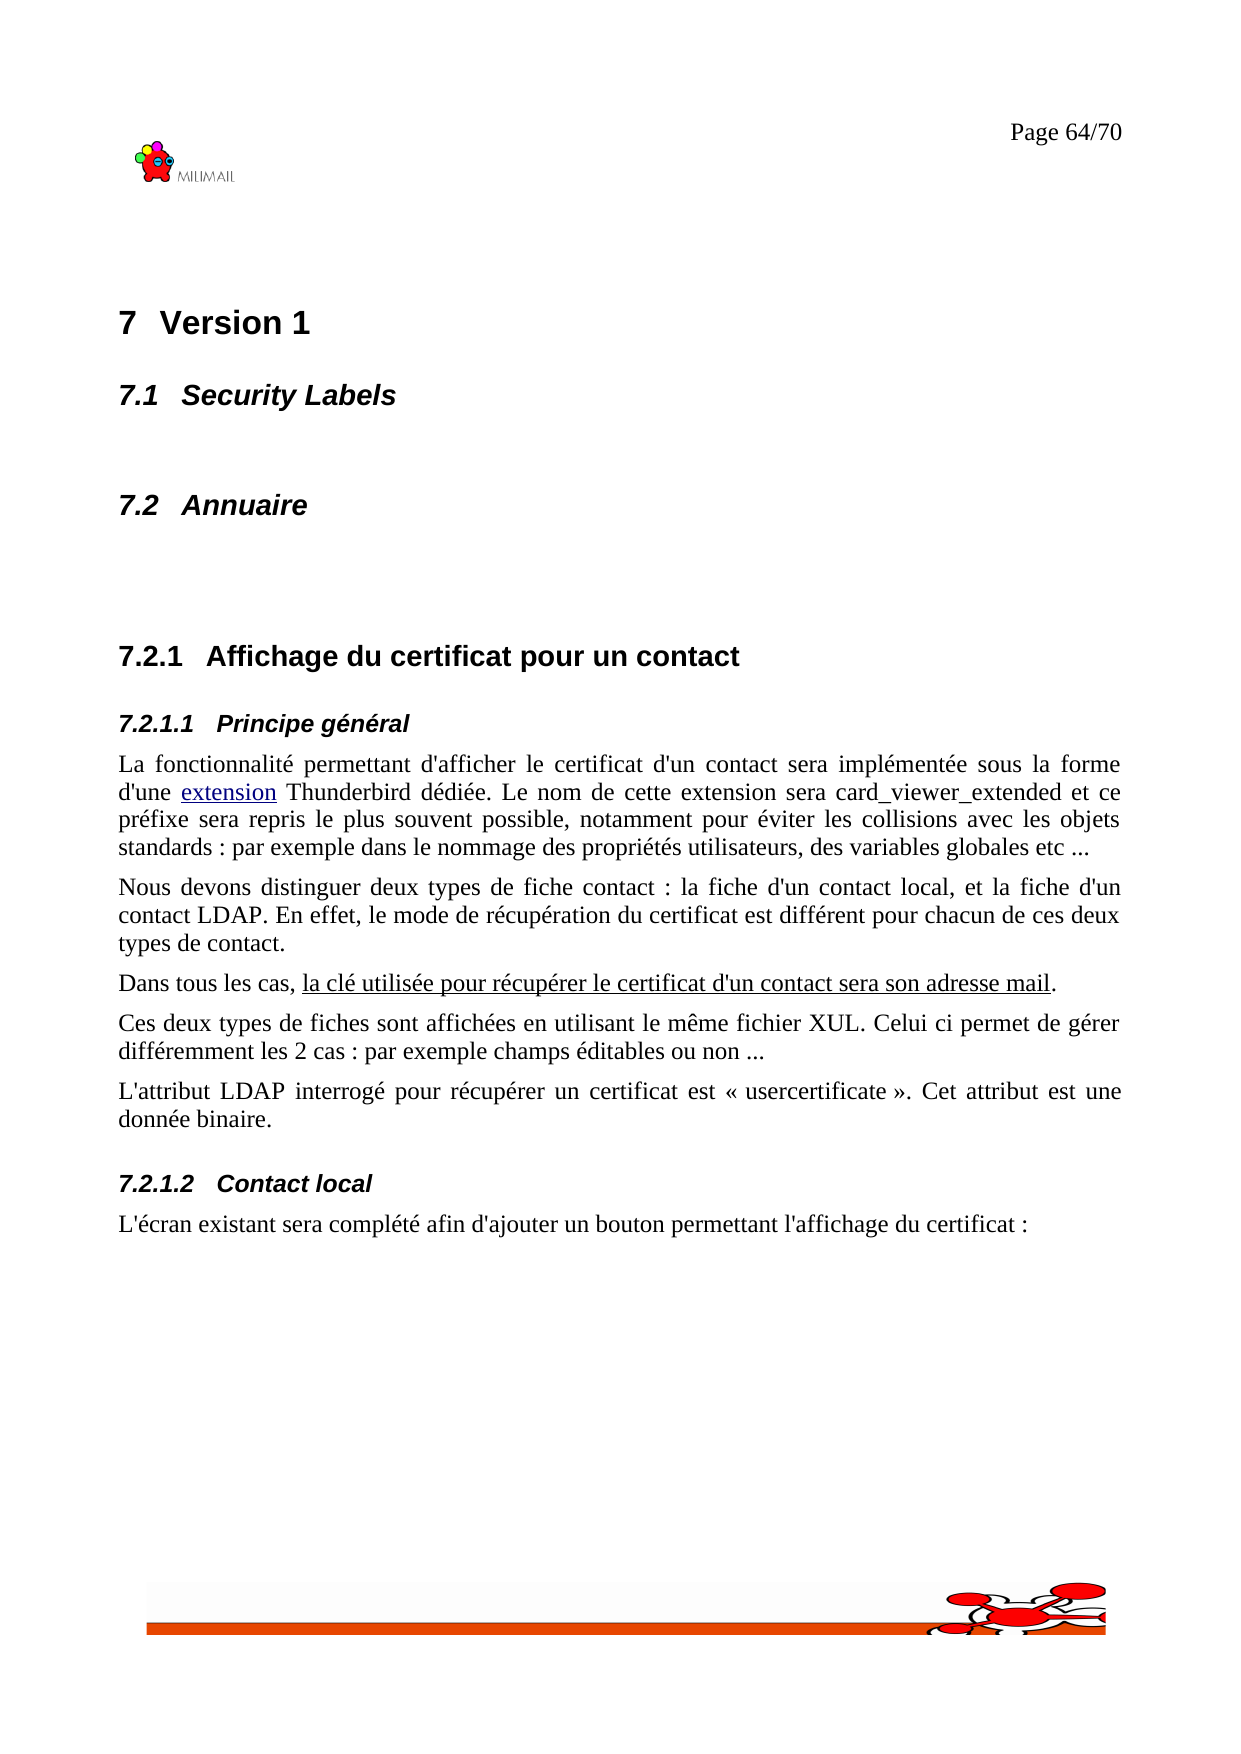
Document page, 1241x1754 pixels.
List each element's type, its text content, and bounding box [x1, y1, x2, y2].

subtitle Security Labels [118, 379, 1122, 412]
subtitle Annuaire [118, 489, 1122, 522]
text L'écran existant sera complété afin d'ajouter un bouton permettant l'affichage du certificat : [118, 1210, 1122, 1238]
text Dans tous les cas, la clé utilisée pour récupérer le certificat d'un contact sera son adresse mail. [118, 969, 1122, 997]
subtitle Contact local [118, 1170, 1122, 1198]
text Ces deux types de fiches sont affichées en utilisant le même fichier XUL. Celui ci permet de gérer différemment les 2 cas : par exemple champs éditables ou non ... [118, 1009, 1122, 1065]
text L'attribut LDAP interrogé pour récupérer un certificat est « usercertificate ». Cet attribut est une donnée binaire. [118, 1077, 1122, 1133]
subtitle Affichage du certificat pour un contact [118, 640, 1122, 672]
subtitle Principe général [118, 710, 1122, 738]
picture [116, 120, 295, 209]
subtitle Version 1 [118, 304, 1122, 342]
text Nous devons distinguer deux types de fiche contact : la fiche d'un contact local, et la fiche d'un contact LDAP. En effet, le mode de récupération du certificat est différent pour chacun de ces deux types de contact. [118, 873, 1122, 957]
text La fonctionnalité permettant d'afficher le certificat d'un contact sera implémentée sous la forme d'une extension Thunderbird dédiée. Le nom de cette extension sera card_viewer_extended et ce préfixe sera repris le plus souvent possible, notamment pour éviter les collisions avec les objets standards : par exemple dans le nommage des propriétés utilisateurs, des variables globales etc ... [118, 750, 1122, 861]
picture [146, 1582, 1106, 1635]
